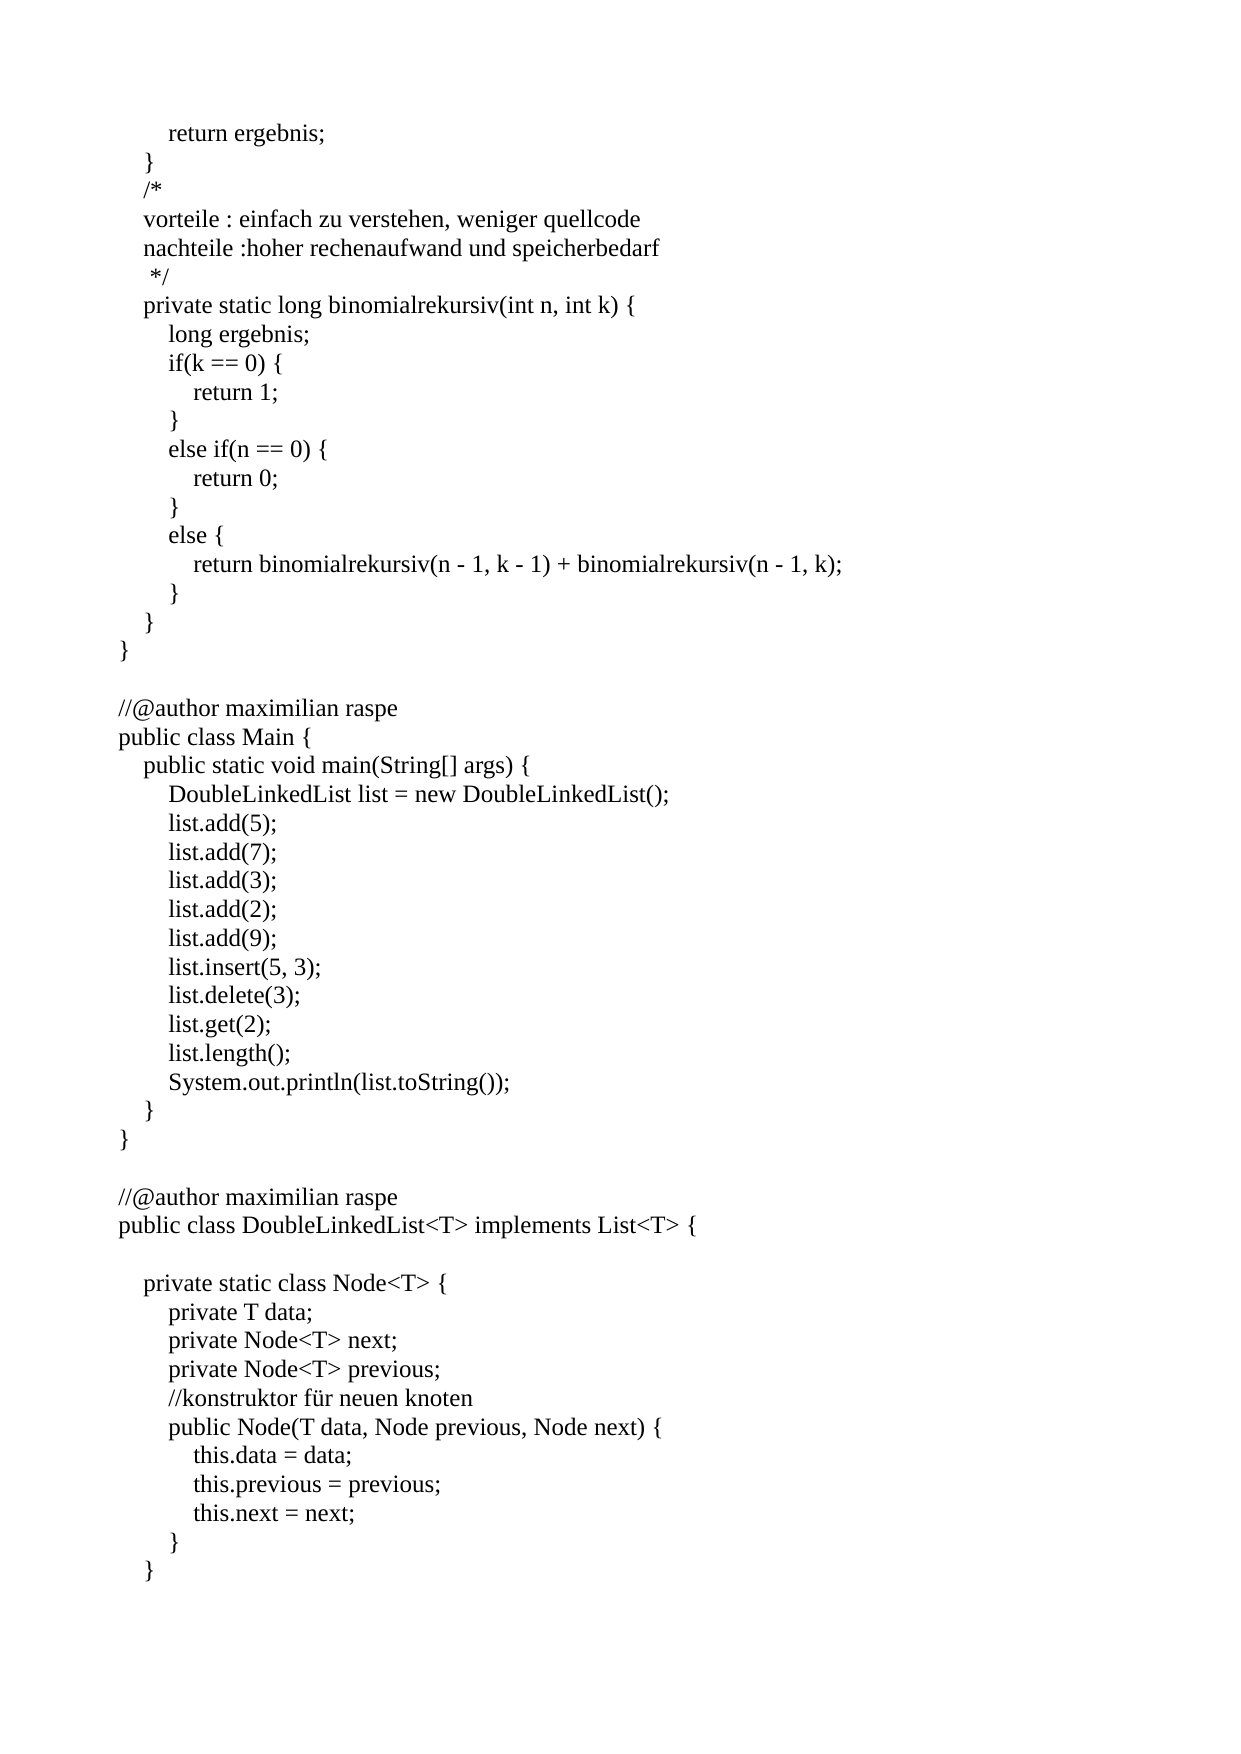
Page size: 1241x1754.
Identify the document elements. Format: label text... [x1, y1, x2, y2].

text return ergebnis; [118, 118, 1122, 147]
text private T data; [118, 1297, 1122, 1326]
text } [118, 1556, 1122, 1584]
text private Node<T> next; [118, 1326, 1122, 1354]
text System.out.println(list.toString()); [118, 1067, 1122, 1096]
text return binomialrekursiv(n - 1, k - 1) + binomialrekursiv(n - 1, k); [118, 549, 1122, 578]
text public Node(T data, Node previous, Node next) { [118, 1412, 1122, 1441]
text list.delete(3); [118, 981, 1122, 1009]
text public static void main(String[] args) { [118, 751, 1122, 779]
text } [118, 1124, 1122, 1153]
text } [118, 1527, 1122, 1556]
text } [118, 492, 1122, 521]
text private static class Node<T> { [118, 1268, 1122, 1297]
text public class DoubleLinkedList<T> implements List<T> { [118, 1211, 1122, 1239]
text list.add(3); [118, 866, 1122, 894]
text else { [118, 521, 1122, 549]
text if(k == 0) { [118, 348, 1122, 377]
text list.add(9); [118, 923, 1122, 952]
text //konstruktor für neuen knoten [118, 1383, 1122, 1412]
text */ [118, 262, 1122, 291]
text nachteile :hoher rechenaufwand und speicherbedarf [118, 233, 1122, 262]
text vorteile : einfach zu verstehen, weniger quellcode [118, 204, 1122, 233]
text //@author maximilian raspe [118, 1182, 1122, 1211]
text } [118, 578, 1122, 607]
text public class Main { [118, 722, 1122, 751]
text this.previous = previous; [118, 1469, 1122, 1498]
text else if(n == 0) { [118, 434, 1122, 463]
text } [118, 636, 1122, 664]
text this.next = next; [118, 1498, 1122, 1527]
text } [118, 147, 1122, 176]
text private static long binomialrekursiv(int n, int k) { [118, 291, 1122, 319]
text list.add(2); [118, 894, 1122, 923]
text } [118, 1096, 1122, 1124]
text //@author maximilian raspe [118, 693, 1122, 722]
text list.add(5); [118, 808, 1122, 837]
text long ergebnis; [118, 319, 1122, 348]
text } [118, 406, 1122, 434]
text private Node<T> previous; [118, 1354, 1122, 1383]
text return 0; [118, 463, 1122, 492]
text list.insert(5, 3); [118, 952, 1122, 981]
text return 1; [118, 377, 1122, 406]
text list.get(2); [118, 1009, 1122, 1038]
text this.data = data; [118, 1441, 1122, 1469]
text } [118, 607, 1122, 636]
text DoubleLinkedList list = new DoubleLinkedList(); [118, 779, 1122, 808]
text /* [118, 176, 1122, 204]
text list.length(); [118, 1038, 1122, 1067]
text list.add(7); [118, 837, 1122, 866]
